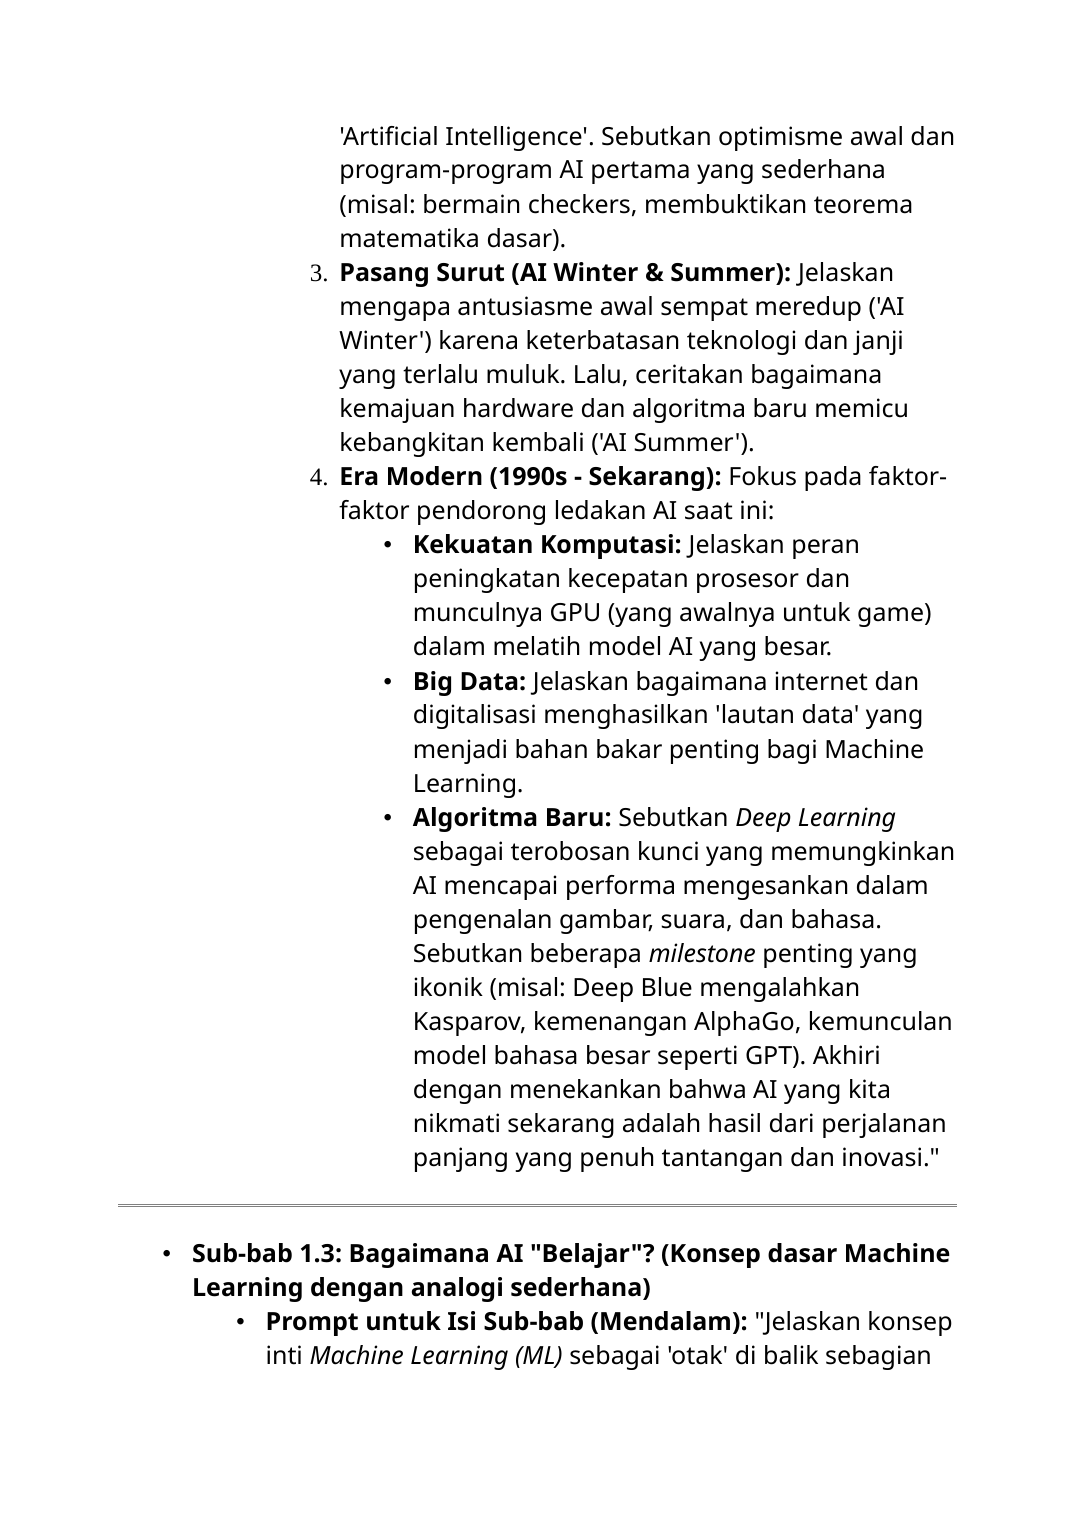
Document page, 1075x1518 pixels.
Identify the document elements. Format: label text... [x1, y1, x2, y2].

list 'Artificial Intelligence'. Sebutkan optimisme awal dan program-program AI pertama yang sederhana (misal: bermain checkers, membuktikan teorema matematika dasar). [309, 118, 957, 254]
list Sub-bab 1.3: Bagaimana AI "Belajar"? (Konsep dasar Machine Learning dengan analogi sederhana) [162, 1235, 957, 1303]
list Era Modern (1990s - Sekarang): Fokus pada faktor-faktor pendorong ledakan AI saat ini: [309, 459, 957, 527]
list Big Data: Jelaskan bagaimana internet dan digitalisasi menghasilkan 'lautan data' yang menjadi bahan bakar penting bagi Machine Learning. [383, 663, 957, 799]
list Pasang Surut (AI Winter & Summer): Jelaskan mengapa antusiasme awal sempat meredup ('AI Winter') karena keterbatasan teknologi dan janji yang terlalu muluk. Lalu, ceritakan bagaimana kemajuan hardware dan algoritma baru memicu kebangkitan kembali ('AI Summer'). [309, 254, 957, 459]
list Kekuatan Komputasi: Jelaskan peran peningkatan kecepatan prosesor dan munculnya GPU (yang awalnya untuk game) dalam melatih model AI yang besar. [383, 527, 957, 663]
list Prompt untuk Isi Sub-bab (Mendalam): "Jelaskan konsep inti Machine Learning (ML) sebagai 'otak' di balik sebagian [236, 1303, 957, 1372]
list Algoritma Baru: Sebutkan Deep Learning sebagai terobosan kunci yang memungkinkan AI mencapai performa mengesankan dalam pengenalan gambar, suara, dan bahasa. Sebutkan beberapa milestone penting yang ikonik (misal: Deep Blue mengalahkan Kasparov, kemenangan AlphaGo, kemunculan model bahasa besar seperti GPT). Akhiri dengan menekankan bahwa AI yang kita nikmati sekarang adalah hasil dari perjalanan panjang yang penuh tantangan dan inovasi." [383, 799, 957, 1174]
